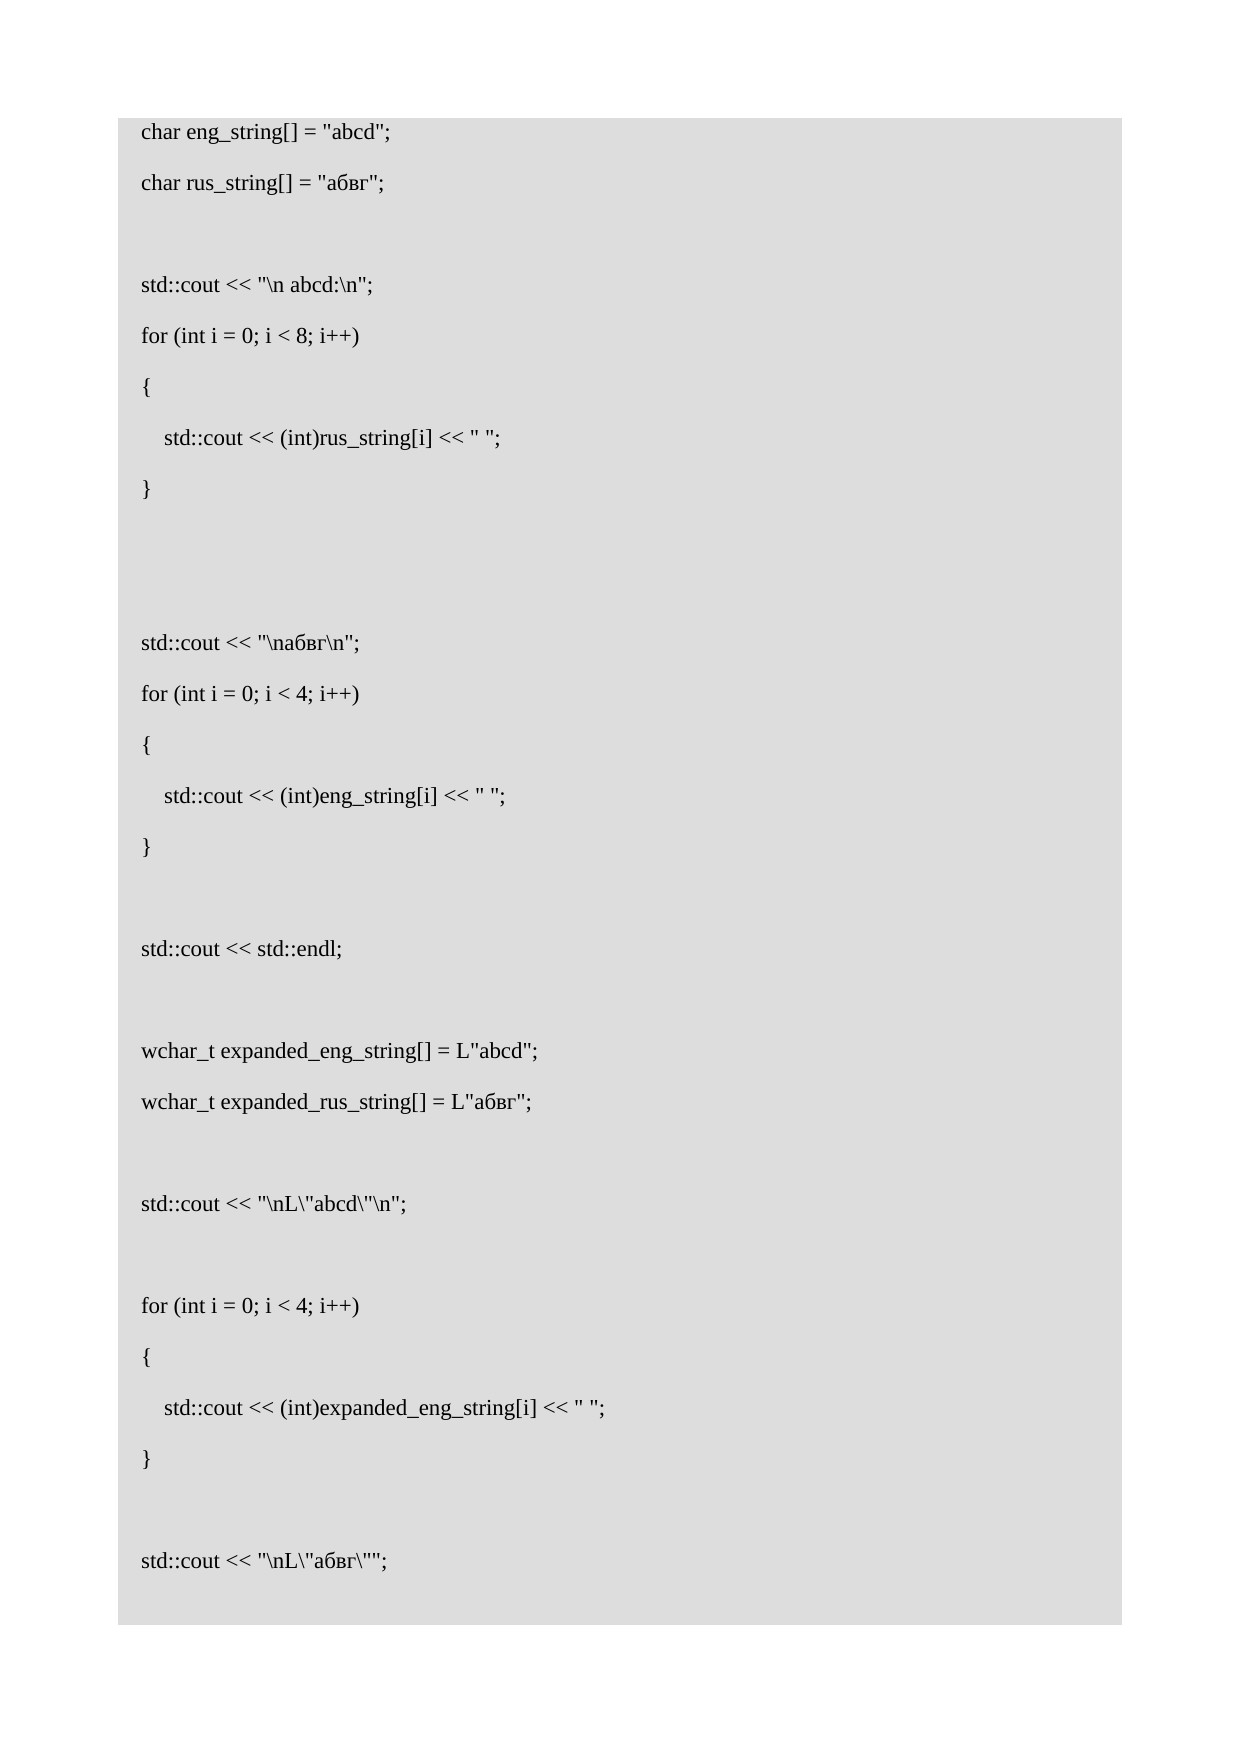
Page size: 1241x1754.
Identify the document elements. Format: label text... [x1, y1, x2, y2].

text std::cout << (int)expanded_eng_string[i] << " "; [118, 1394, 1122, 1421]
text std::cout << (int)rus_string[i] << " "; [118, 424, 1122, 451]
text std::cout << std::endl; [118, 935, 1122, 961]
text wchar_t expanded_eng_string[] = L"abcd"; [118, 1037, 1122, 1063]
text char eng_string[] = "abcd"; [118, 118, 1122, 144]
text std::cout << "\nL\"abcd\"\n"; [118, 1190, 1122, 1216]
text } [118, 833, 1122, 859]
text std::cout << "\nабвг\n"; [118, 628, 1122, 655]
text } [118, 475, 1122, 502]
text { [118, 1343, 1122, 1369]
text std::cout << "\n abcd:\n"; [118, 271, 1122, 298]
text char rus_string[] = "абвг"; [118, 169, 1122, 196]
text { [118, 731, 1122, 757]
text } [118, 1445, 1122, 1472]
text for (int i = 0; i < 4; i++) [118, 1292, 1122, 1318]
text { [118, 373, 1122, 400]
text wchar_t expanded_rus_string[] = L"абвг"; [118, 1088, 1122, 1114]
text std::cout << (int)eng_string[i] << " "; [118, 782, 1122, 808]
text for (int i = 0; i < 4; i++) [118, 679, 1122, 706]
text std::cout << "\nL\"абвг\""; [118, 1547, 1122, 1574]
text for (int i = 0; i < 8; i++) [118, 322, 1122, 349]
